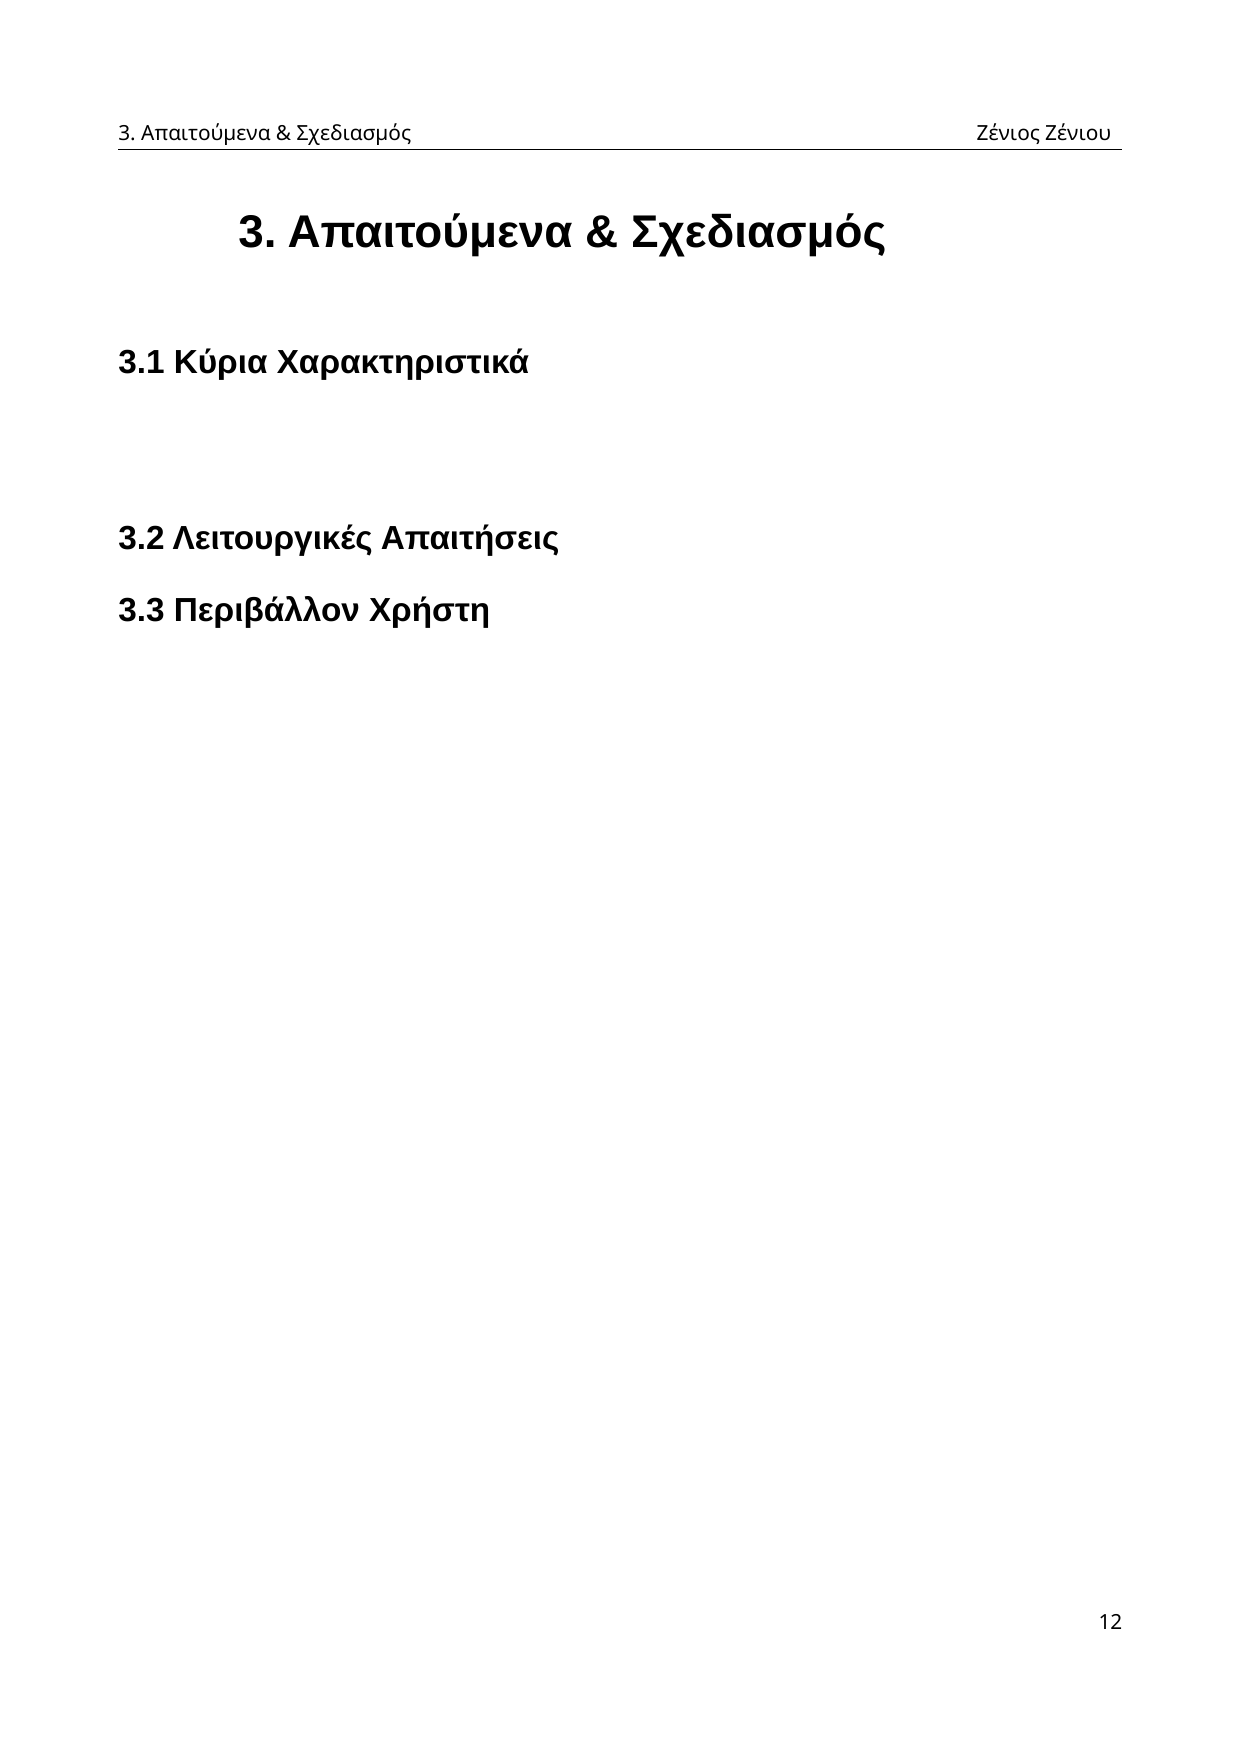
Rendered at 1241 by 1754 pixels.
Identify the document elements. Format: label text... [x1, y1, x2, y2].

subtitle 3.2 Λειτουργικές Απαιτήσεις [118, 518, 1122, 557]
subtitle 3.1 Κύρια Χαρακτηριστικά [118, 343, 1122, 381]
subtitle 3. Απαιτούμενα & Σχεδιασμός [118, 205, 1122, 257]
subtitle 3.3 Περιβάλλον Χρήστη [118, 590, 1122, 628]
